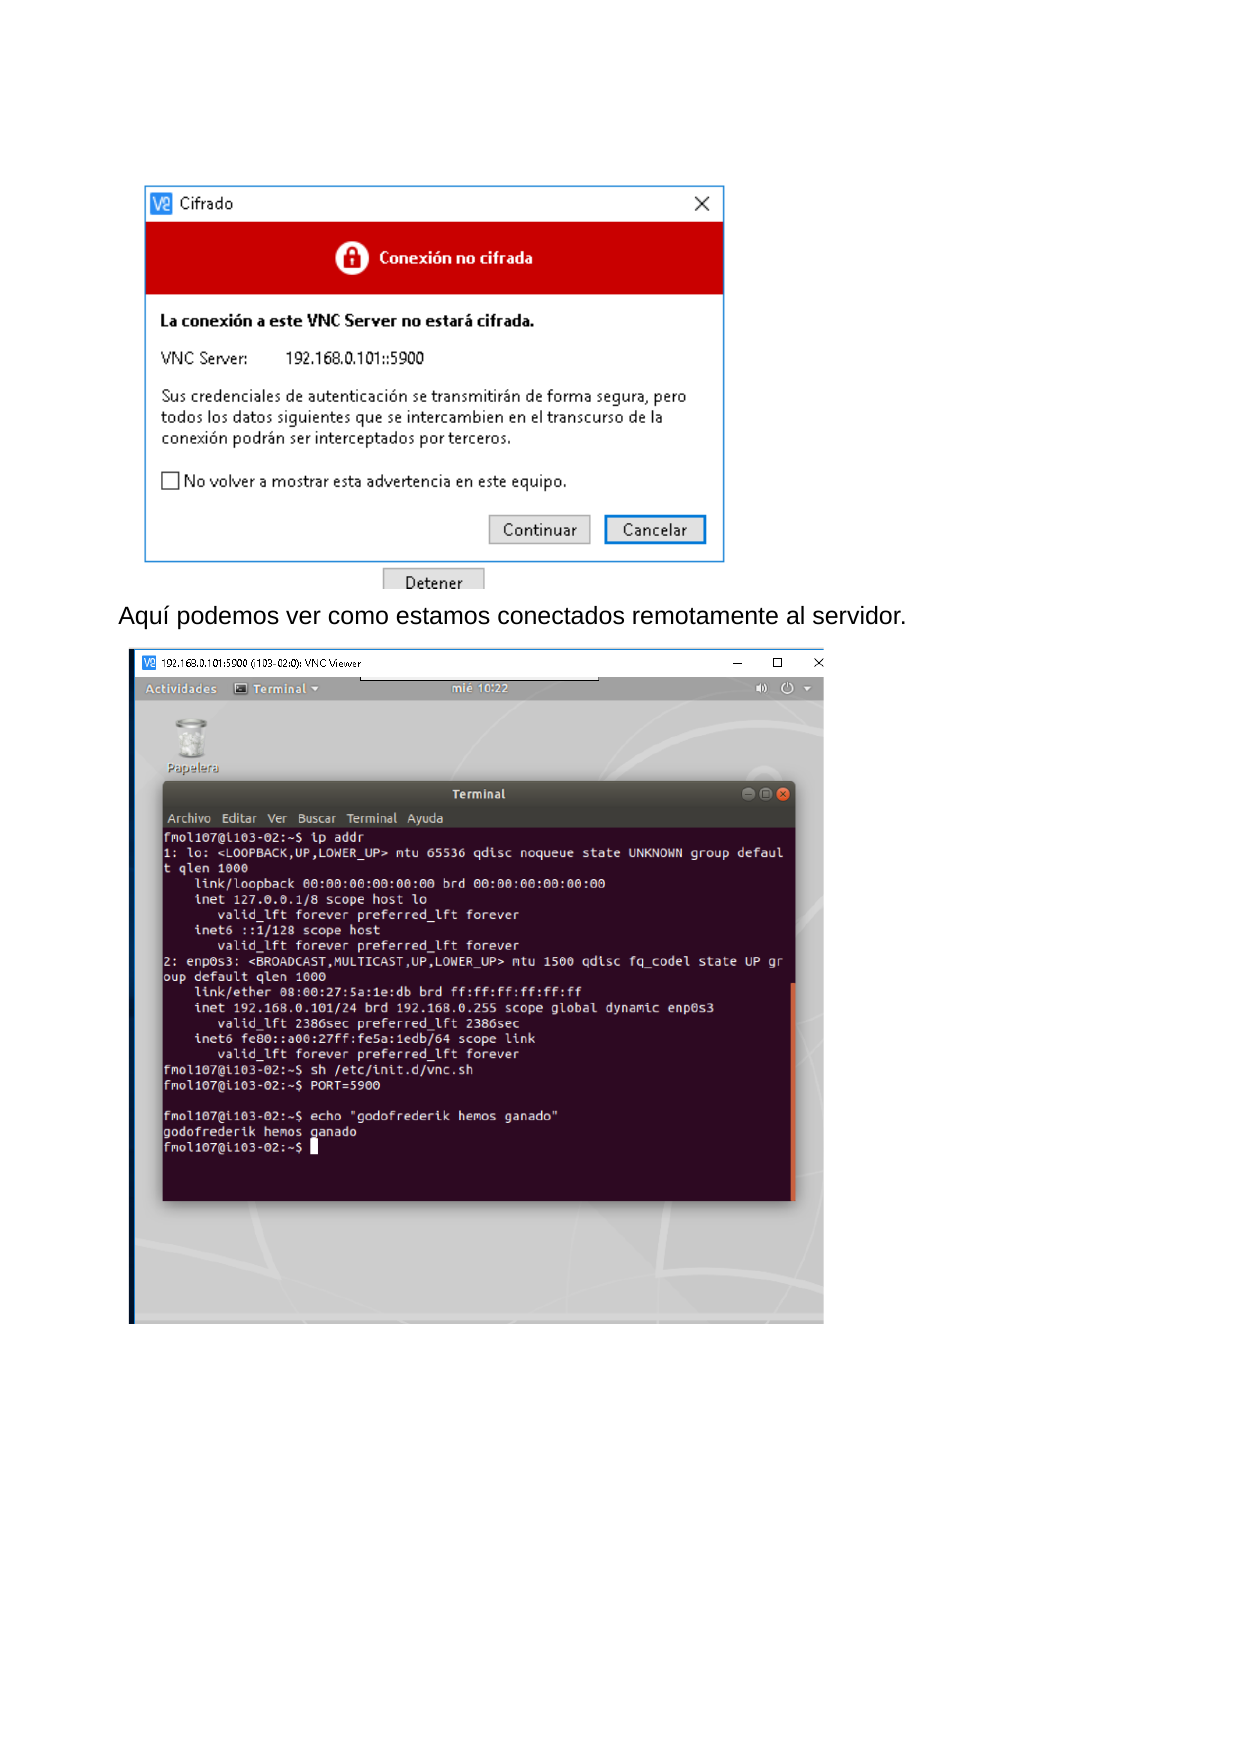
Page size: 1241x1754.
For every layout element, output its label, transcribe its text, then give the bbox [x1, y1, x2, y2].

text Aquí podemos ver como estamos conectados remotamente al servidor. [118, 601, 1122, 630]
picture [121, 163, 758, 589]
picture [128, 647, 824, 1324]
